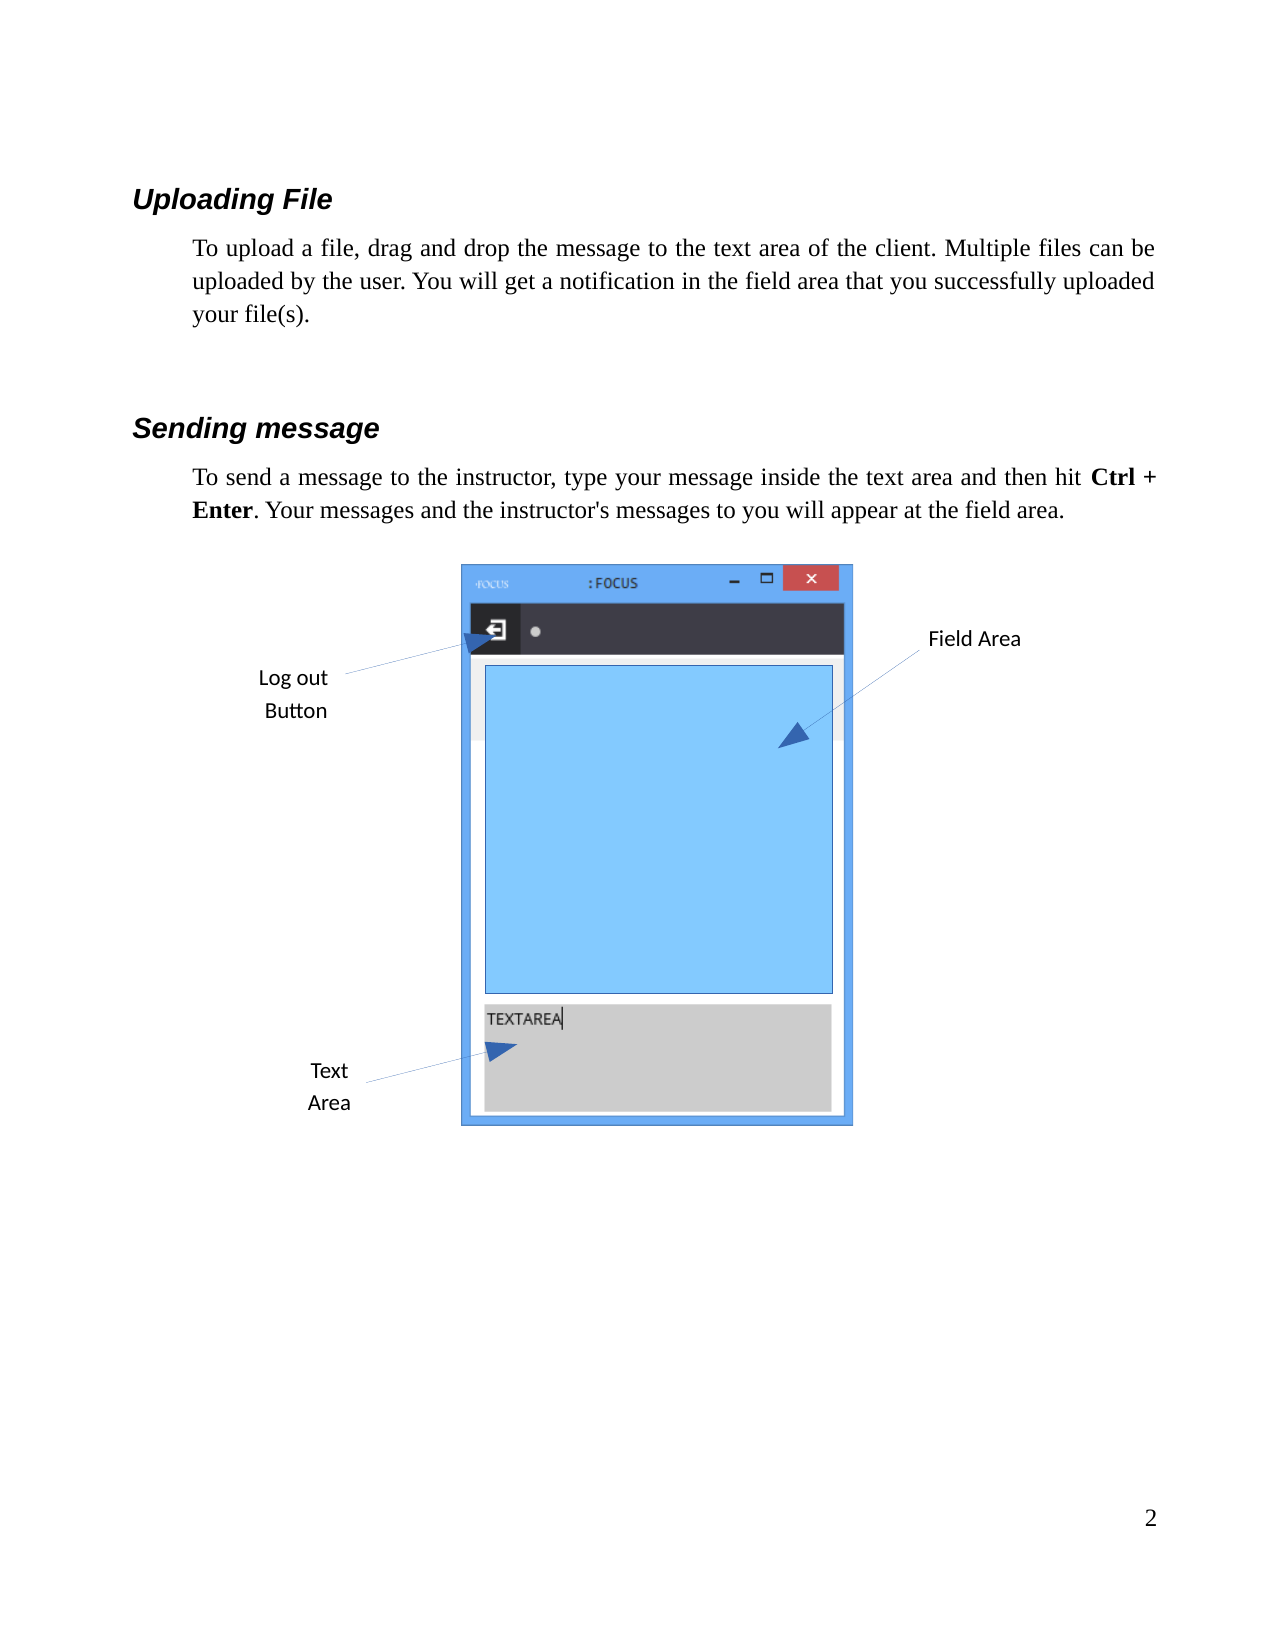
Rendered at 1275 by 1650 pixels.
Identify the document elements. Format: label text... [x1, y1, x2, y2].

text To send a message to the instructor, type your message inside the text area and then hit Ctrl + Enter. Your messages and the instructor's messages to you will appear at the field area. [192, 462, 1157, 523]
picture [461, 564, 854, 1126]
text To upload a file, drag and drop the message to the text area of the client. Multiple files can be uploaded by the user. You will get a notification in the field area that you successfully uploaded your file(s). [192, 233, 1157, 327]
subtitle Uploading File [132, 182, 1157, 215]
subtitle Sending message [132, 411, 1157, 444]
